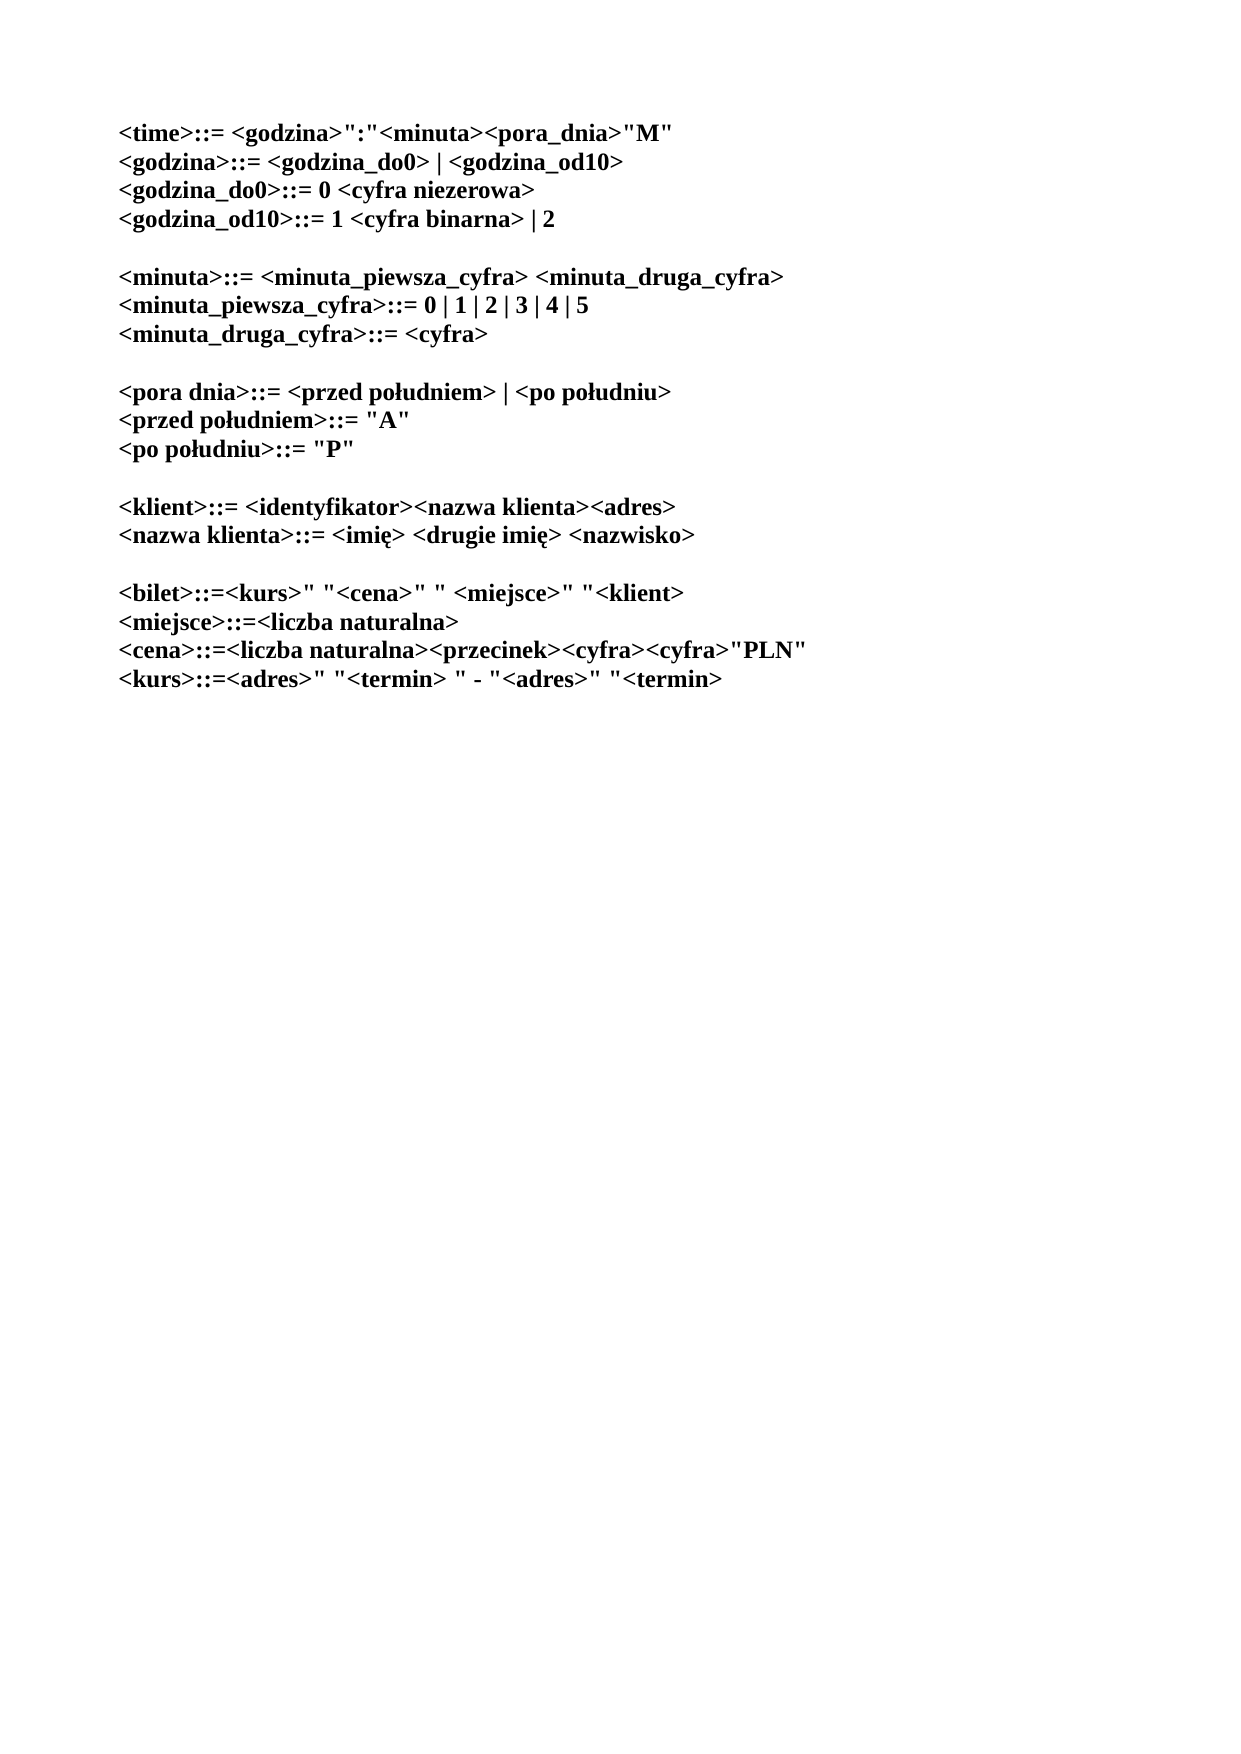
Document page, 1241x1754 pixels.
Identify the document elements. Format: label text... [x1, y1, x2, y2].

text <godzina>::= <godzina_do0> | <godzina_od10> [118, 147, 1122, 176]
text <cena>::=<liczba naturalna><przecinek><cyfra><cyfra>"PLN" <kurs>::=<adres>" "<termin> " - "<adres>" "<termin> [118, 636, 1122, 693]
text <miejsce>::=<liczba naturalna> [118, 607, 1122, 636]
text <nazwa klienta>::= <imię> <drugie imię> <nazwisko> [118, 521, 1122, 549]
text <bilet>::=<kurs>" "<cena>" " <miejsce>" "<klient> [118, 578, 1122, 607]
text <minuta_piewsza_cyfra>::= 0 | 1 | 2 | 3 | 4 | 5 [118, 291, 1122, 319]
text <minuta_druga_cyfra>::= <cyfra> <pora dnia>::= <przed południem> | <po południu> <przed południem>::= "A" [118, 319, 1122, 434]
text <po południu>::= "P" <klient>::= <identyfikator><nazwa klienta><adres> [118, 434, 1122, 521]
text <time>::= <godzina>":"<minuta><pora_dnia>"M" [118, 118, 1122, 147]
text <godzina_od10>::= 1 <cyfra binarna> | 2 [118, 204, 1122, 233]
text <minuta>::= <minuta_piewsza_cyfra> <minuta_druga_cyfra> [118, 262, 1122, 291]
text <godzina_do0>::= 0 <cyfra niezerowa> [118, 176, 1122, 204]
